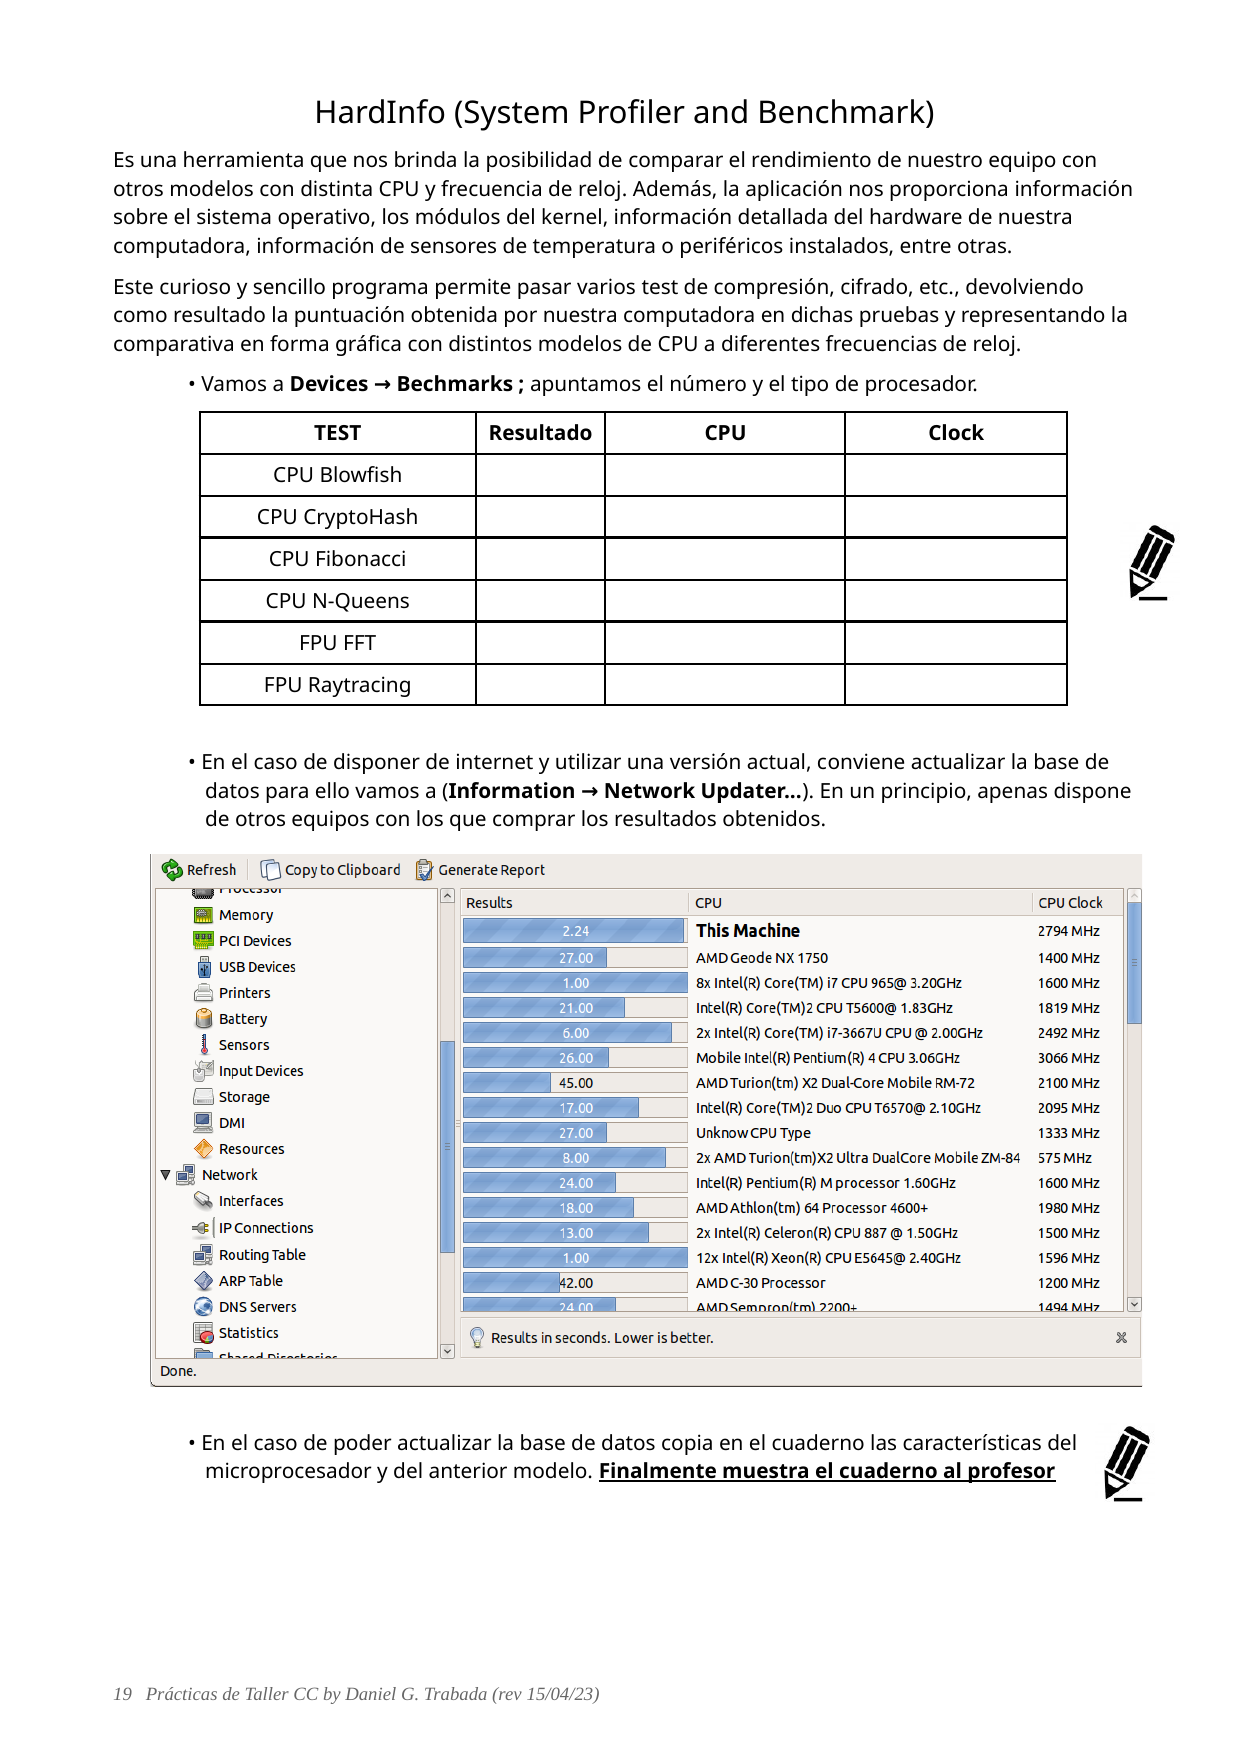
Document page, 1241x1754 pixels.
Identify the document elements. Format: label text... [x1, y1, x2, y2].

table_cell [846, 581, 1066, 620]
text Es una herramienta que nos brinda la posibilidad de comparar el rendimiento de nuestro equipo con otros modelos con distinta CPU y frecuencia de reloj. Además, la aplicación nos proporciona información sobre el sistema operativo, los módulos del kernel, información detallada del hardware de nuestra computadora, información de sensores de temperatura o periféricos instalados, entre otras. [113, 146, 1141, 259]
text HardInfo (System Profiler and Benchmark) [113, 90, 1141, 133]
table_header Clock [846, 413, 1066, 452]
table_cell [606, 665, 844, 704]
table_cell [606, 539, 844, 578]
table_cell [477, 581, 604, 620]
table_cell [477, 623, 604, 662]
table_cell CPU N-Queens [201, 581, 475, 620]
table_cell [846, 455, 1066, 494]
list En el caso de poder actualizar la base de datos copia en el cuaderno las características del microprocesador y del anterior modelo. Finalmente muestra el cuaderno al profesor [188, 1428, 1094, 1484]
list Vamos a Devices → Bechmarks ; apuntamos el número y el tipo de procesador. [188, 369, 1141, 398]
table_cell FPU FFT [201, 623, 475, 662]
table_cell CPU CryptoHash [201, 497, 475, 536]
table_cell [606, 497, 844, 536]
table_header Resultado [477, 413, 604, 452]
table_cell [606, 581, 844, 620]
table_cell [846, 539, 1066, 578]
table_cell FPU Raytracing [201, 665, 475, 704]
table_cell [606, 623, 844, 662]
table_cell CPU Fibonacci [201, 539, 475, 578]
table_cell [477, 497, 604, 536]
text Este curioso y sencillo programa permite pasar varios test de compresión, cifrado, etc., devolviendo como resultado la puntuación obtenida por nuestra computadora en dichas pruebas y representando la comparativa en forma gráfica con distintos modelos de CPU a diferentes frecuencias de reloj. [113, 272, 1141, 357]
list En el caso de disponer de internet y utilizar una versión actual, conviene actualizar la base de datos para ello vamos a (Information → Network Updater...). En un principio, apenas dispone de otros equipos con los que comprar los resultados obtenidos. [188, 747, 1141, 833]
table_header TEST [201, 413, 475, 452]
table_cell [846, 623, 1066, 662]
picture [150, 854, 1143, 1387]
picture [1094, 1421, 1156, 1502]
table_cell [606, 455, 844, 494]
table_cell [846, 497, 1066, 536]
table_header CPU [606, 413, 844, 452]
table_cell [846, 665, 1066, 704]
table_cell [477, 539, 604, 578]
table_cell [477, 455, 604, 494]
table_cell [477, 665, 604, 704]
table_cell CPU Blowfish [201, 455, 475, 494]
picture [1119, 520, 1181, 601]
